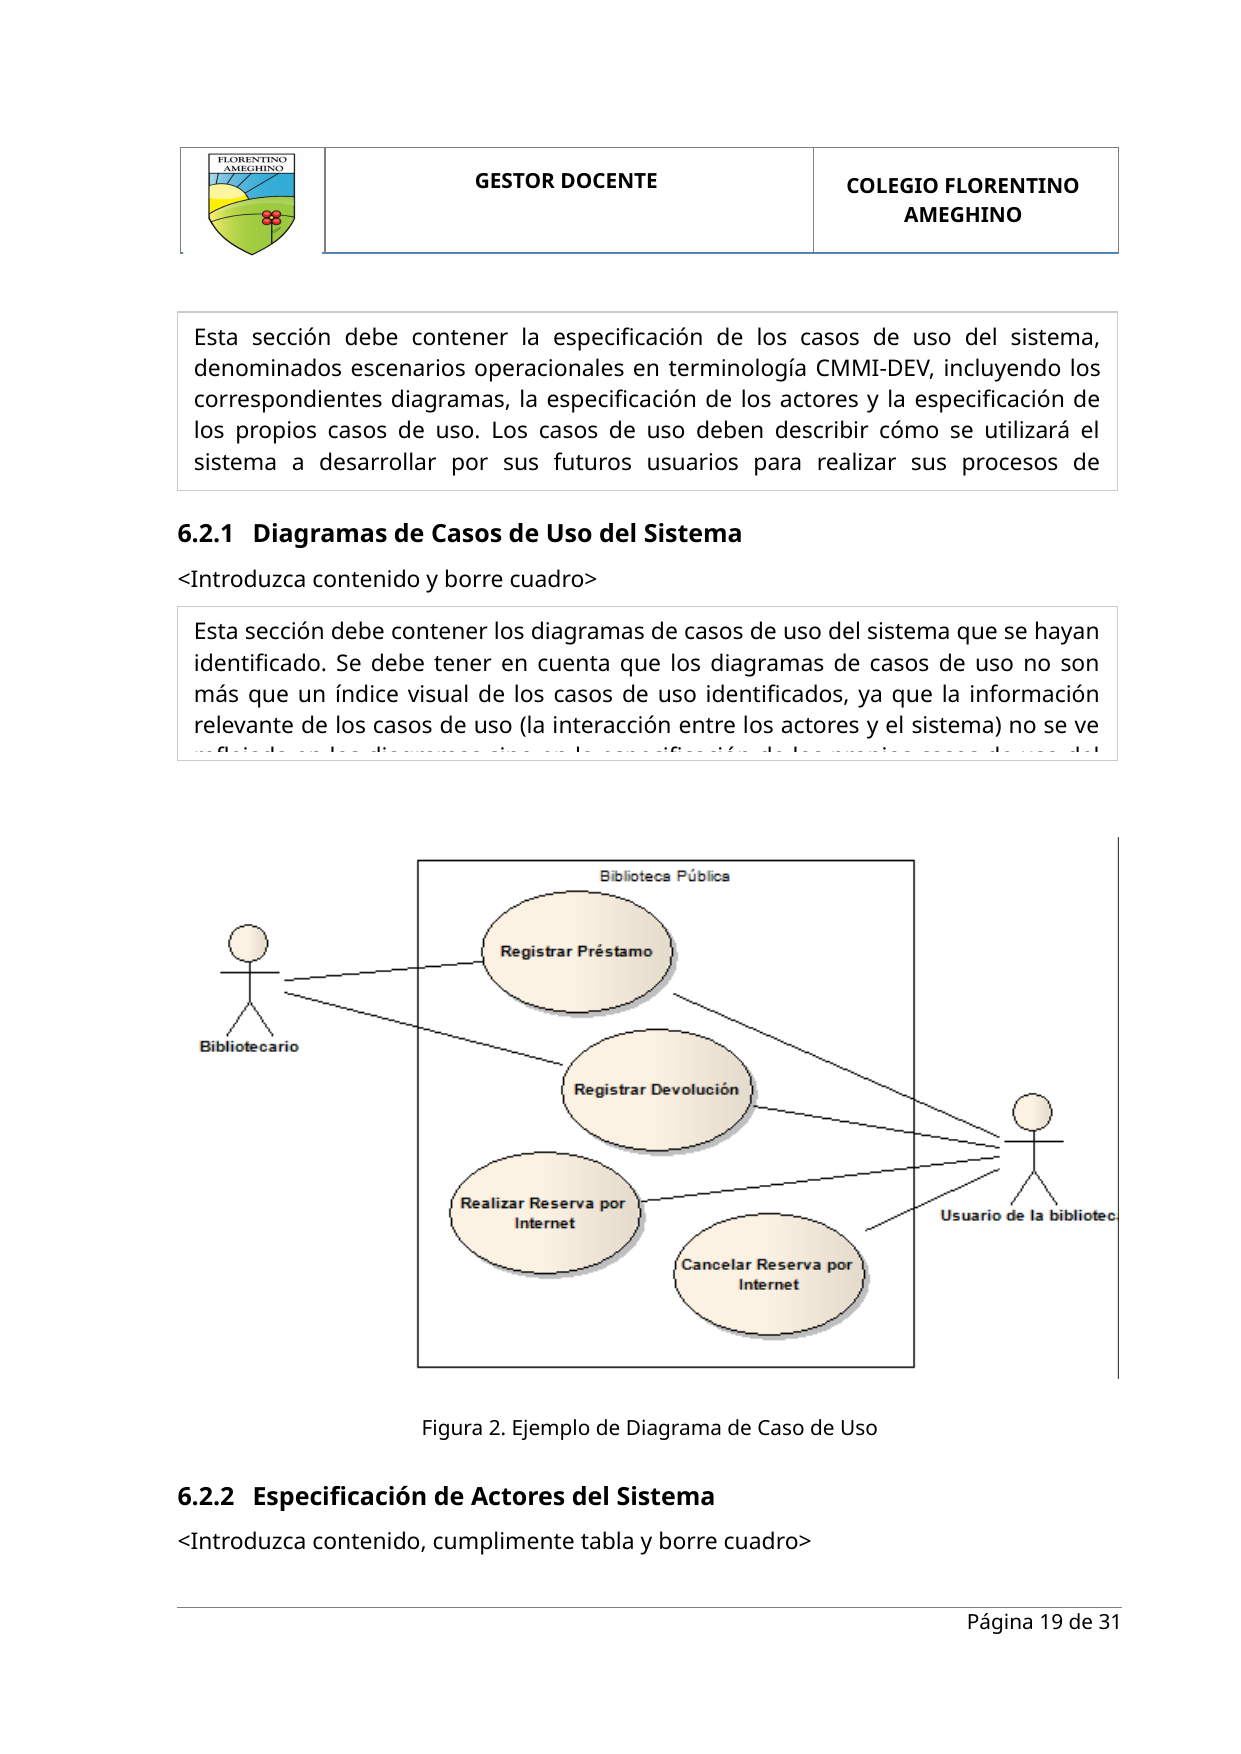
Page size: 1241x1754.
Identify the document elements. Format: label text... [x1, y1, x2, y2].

text Figura 2. Ejemplo de Diagrama de Caso de Uso [177, 805, 1122, 1441]
picture [183, 150, 323, 257]
text Esta sección debe contener la especificación de los casos de uso del sistema, denominados escenarios operacionales en terminología CMMI-DEV, incluyendo los correspondientes diagramas, la especificación de los actores y la especificación de los propios casos de uso. Los casos de uso deben describir cómo se utilizará el sistema a desarrollar por sus futuros usuarios para realizar sus procesos de negocio. [194, 321, 1101, 482]
picture [180, 837, 1119, 1379]
text <Introduzca contenido y borre cuadro> [177, 562, 1122, 594]
text Esta sección debe contener los diagramas de casos de uso del sistema que se hayan identificado. Se debe tener en cuenta que los diagramas de casos de uso no son más que un índice visual de los casos de uso identificados, ya que la información relevante de los casos de uso (la interacción entre los actores y el sistema) no se ve reflejada en los diagramas sino en la especificación de los propios casos de uso del sistema. [194, 615, 1101, 752]
subtitle Especificación de Actores del Sistema [177, 1479, 1122, 1513]
subtitle Diagramas de Casos de Uso del Sistema [177, 516, 1122, 550]
text <Introduzca contenido, cumplimente tabla y borre cuadro> [177, 1525, 1122, 1556]
